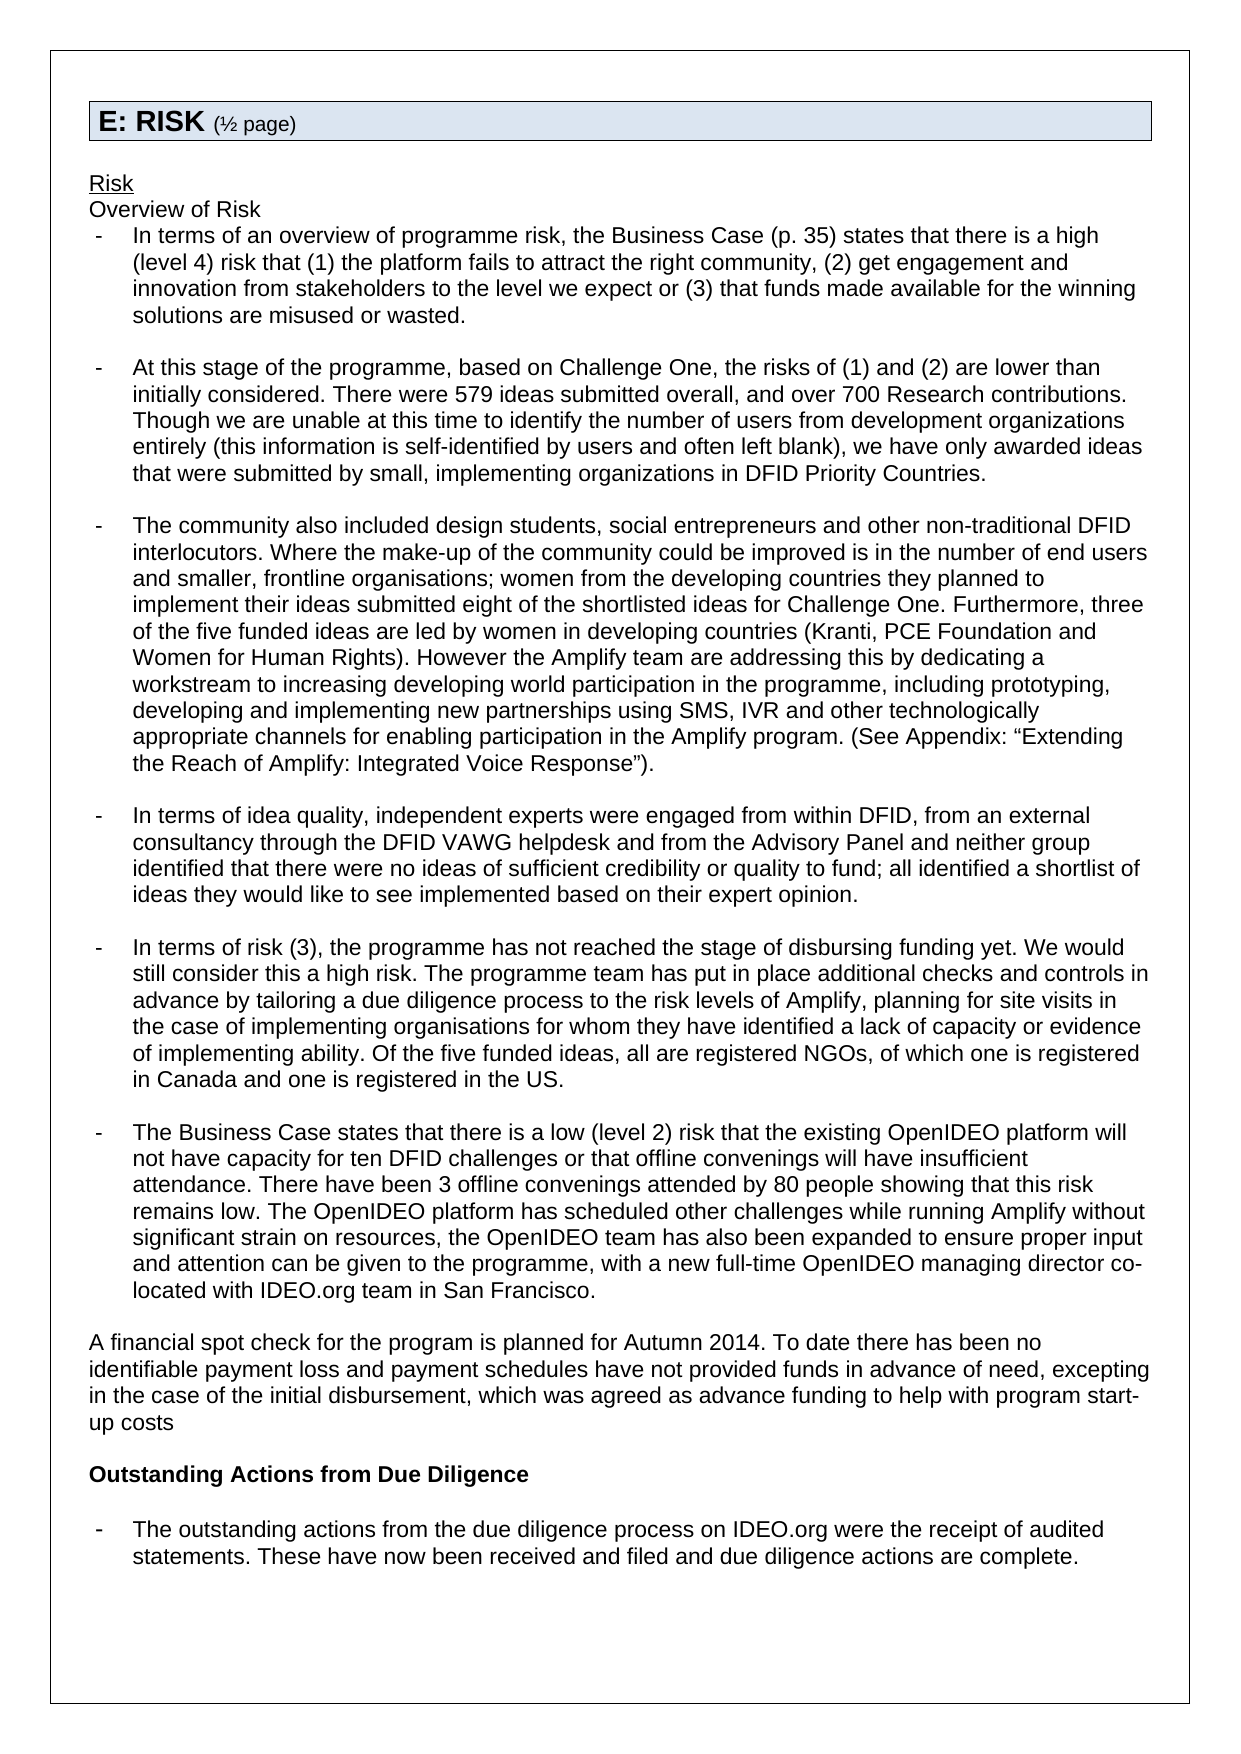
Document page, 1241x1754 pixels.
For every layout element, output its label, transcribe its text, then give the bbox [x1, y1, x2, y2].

list At this stage of the programme, based on Challenge One, the risks of (1) and (2) are lower than initially considered. There were 579 ideas submitted overall, and over 700 Research contributions. Though we are unable at this time to identify the number of users from development organizations entirely (this information is self-identified by users and often left blank), we have only awarded ideas that were submitted by small, implementing organizations in DFID Priority Countries. [95, 354, 1152, 486]
list The community also included design students, social entrepreneurs and other non-traditional DFID interlocutors. Where the make-up of the community could be improved is in the number of end users and smaller, frontline organisations; women from the developing countries they planned to implement their ideas submitted eight of the shortlisted ideas for Challenge One. Furthermore, three of the five funded ideas are led by women in developing countries (Kranti, PCE Foundation and Women for Human Rights). However the Amplify team are addressing this by dedicating a workstream to increasing developing world participation in the programme, including prototyping, developing and implementing new partnerships using SMS, IVR and other technologically appropriate channels for enabling participation in the Amplify program. (See Appendix: “Extending the Reach of Amplify: Integrated Voice Response”). [95, 512, 1152, 776]
text E: RISK (½ page) [90, 102, 1151, 140]
list The outstanding actions from the due diligence process on IDEO.org were the receipt of audited statements. These have now been received and filed and due diligence actions are complete. [95, 1514, 1152, 1569]
list The Business Case states that there is a low (level 2) risk that the existing OpenIDEO platform will not have capacity for ten DFID challenges or that offline convenings will have insufficient attendance. There have been 3 offline convenings attended by 80 people showing that this risk remains low. The OpenIDEO platform has scheduled other challenges while running Amplify without significant strain on resources, the OpenIDEO team has also been expanded to ensure proper input and attention can be given to the programme, with a new full-time OpenIDEO managing director co-located with IDEO.org team in San Francisco. [95, 1118, 1152, 1303]
list In terms of risk (3), the programme has not reached the stage of disbursing funding yet. We would still consider this a high risk. The programme team has put in place additional checks and controls in advance by tailoring a due diligence process to the risk levels of Amplify, planning for site visits in the case of implementing organisations for whom they have identified a lack of capacity or evidence of implementing ability. Of the five funded ideas, all are registered NGOs, of which one is registered in Canada and one is registered in the US. [95, 934, 1152, 1092]
list In terms of idea quality, independent experts were engaged from within DFID, from an external consultancy through the DFID VAWG helpdesk and from the Advisory Panel and neither group identified that there were no ideas of sufficient credibility or quality to fund; all identified a shortlist of ideas they would like to see implemented based on their expert opinion. [95, 802, 1152, 908]
list In terms of an overview of programme risk, the Business Case (p. 35) states that there is a high (level 4) risk that (1) the platform fails to attract the right community, (2) get engagement and innovation from stakeholders to the level we expect or (3) that funds made available for the winning solutions are misused or wasted. [95, 222, 1152, 328]
text A financial spot check for the program is planned for Autumn 2014. To date there has been no identifiable payment loss and payment schedules have not provided funds in advance of need, excepting in the case of the initial disbursement, which was agreed as advance funding to help with program start-up costs [89, 1329, 1152, 1435]
text Risk [89, 170, 1152, 196]
text Overview of Risk [89, 196, 1152, 222]
text Outstanding Actions from Due Diligence [89, 1461, 1152, 1487]
